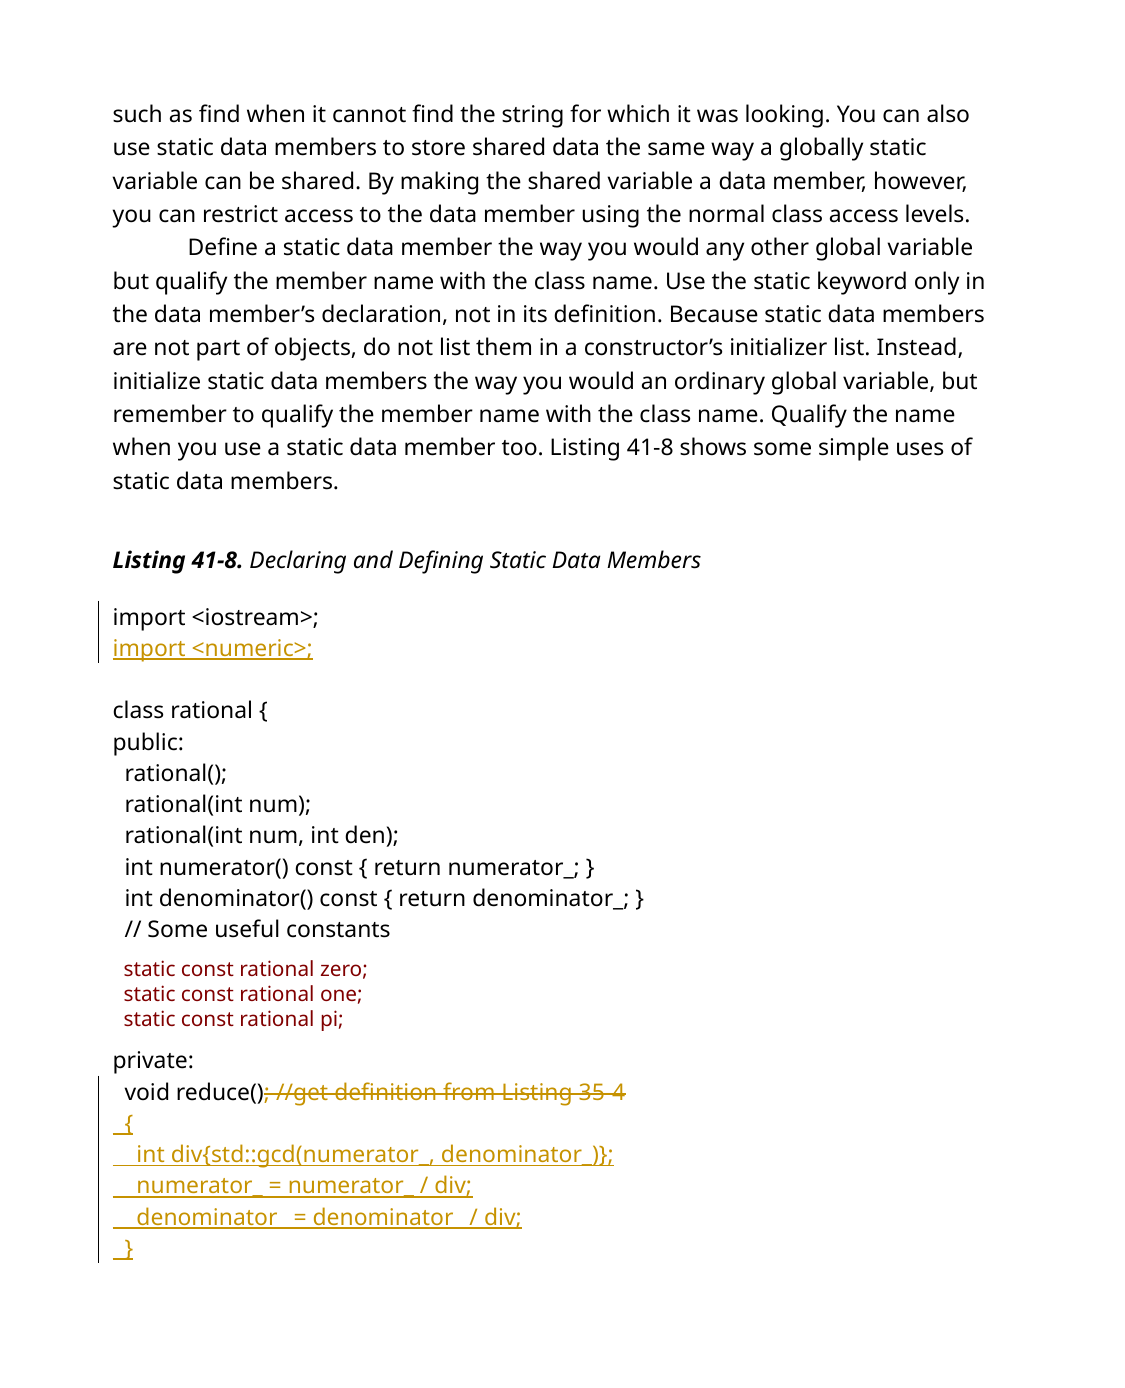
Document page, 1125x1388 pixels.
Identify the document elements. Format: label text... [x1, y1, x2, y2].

text public: [112, 726, 1012, 757]
text rational(int num, int den); [112, 819, 1012, 851]
text import <iostream>; [112, 601, 1012, 632]
text void reduce() [112, 1076, 1012, 1107]
text static const rational pi; [112, 1007, 997, 1032]
text static const rational zero; [112, 957, 997, 982]
text int denominator() const { return denominator_; } [112, 882, 1012, 913]
text denominator_ = denominator_ / div; [112, 1201, 1012, 1232]
text private: [112, 1044, 1012, 1076]
text import <numeric>; [112, 632, 1012, 663]
text rational(int num); [112, 788, 1012, 819]
text such as find when it cannot find the string for which it was looking. You can also use static data members to store shared data the same way a globally static variable can be shared. By making the shared variable a data member, however, you can restrict access to the data member using the normal class access levels. [112, 96, 1012, 229]
text // Some useful constants [112, 913, 1012, 944]
text } [112, 1232, 1012, 1263]
text class rational { [112, 694, 1012, 726]
text static const rational one; [112, 982, 997, 1007]
text Define a static data member the way you would any other global variable but qualify the member name with the class name. Use the static keyword only in the data member’s declaration, not in its definition. Because static data members are not part of objects, do not list them in a constructor’s initializer list. Instead, initialize static data members the way you would an ordinary global variable, but remember to qualify the member name with the class name. Qualify the name when you use a static data member too. Listing 41-8 shows some simple uses of static data members. [112, 229, 1012, 496]
text { [112, 1107, 1012, 1138]
text int div{std::gcd(numerator_, denominator_)}; [112, 1138, 1012, 1169]
text rational(); [112, 757, 1012, 788]
text numerator_ = numerator_ / div; [112, 1169, 1012, 1201]
text int numerator() const { return numerator_; } [112, 851, 1012, 882]
text Listing 41-8. Declaring and Defining Static Data Members [112, 544, 1012, 575]
